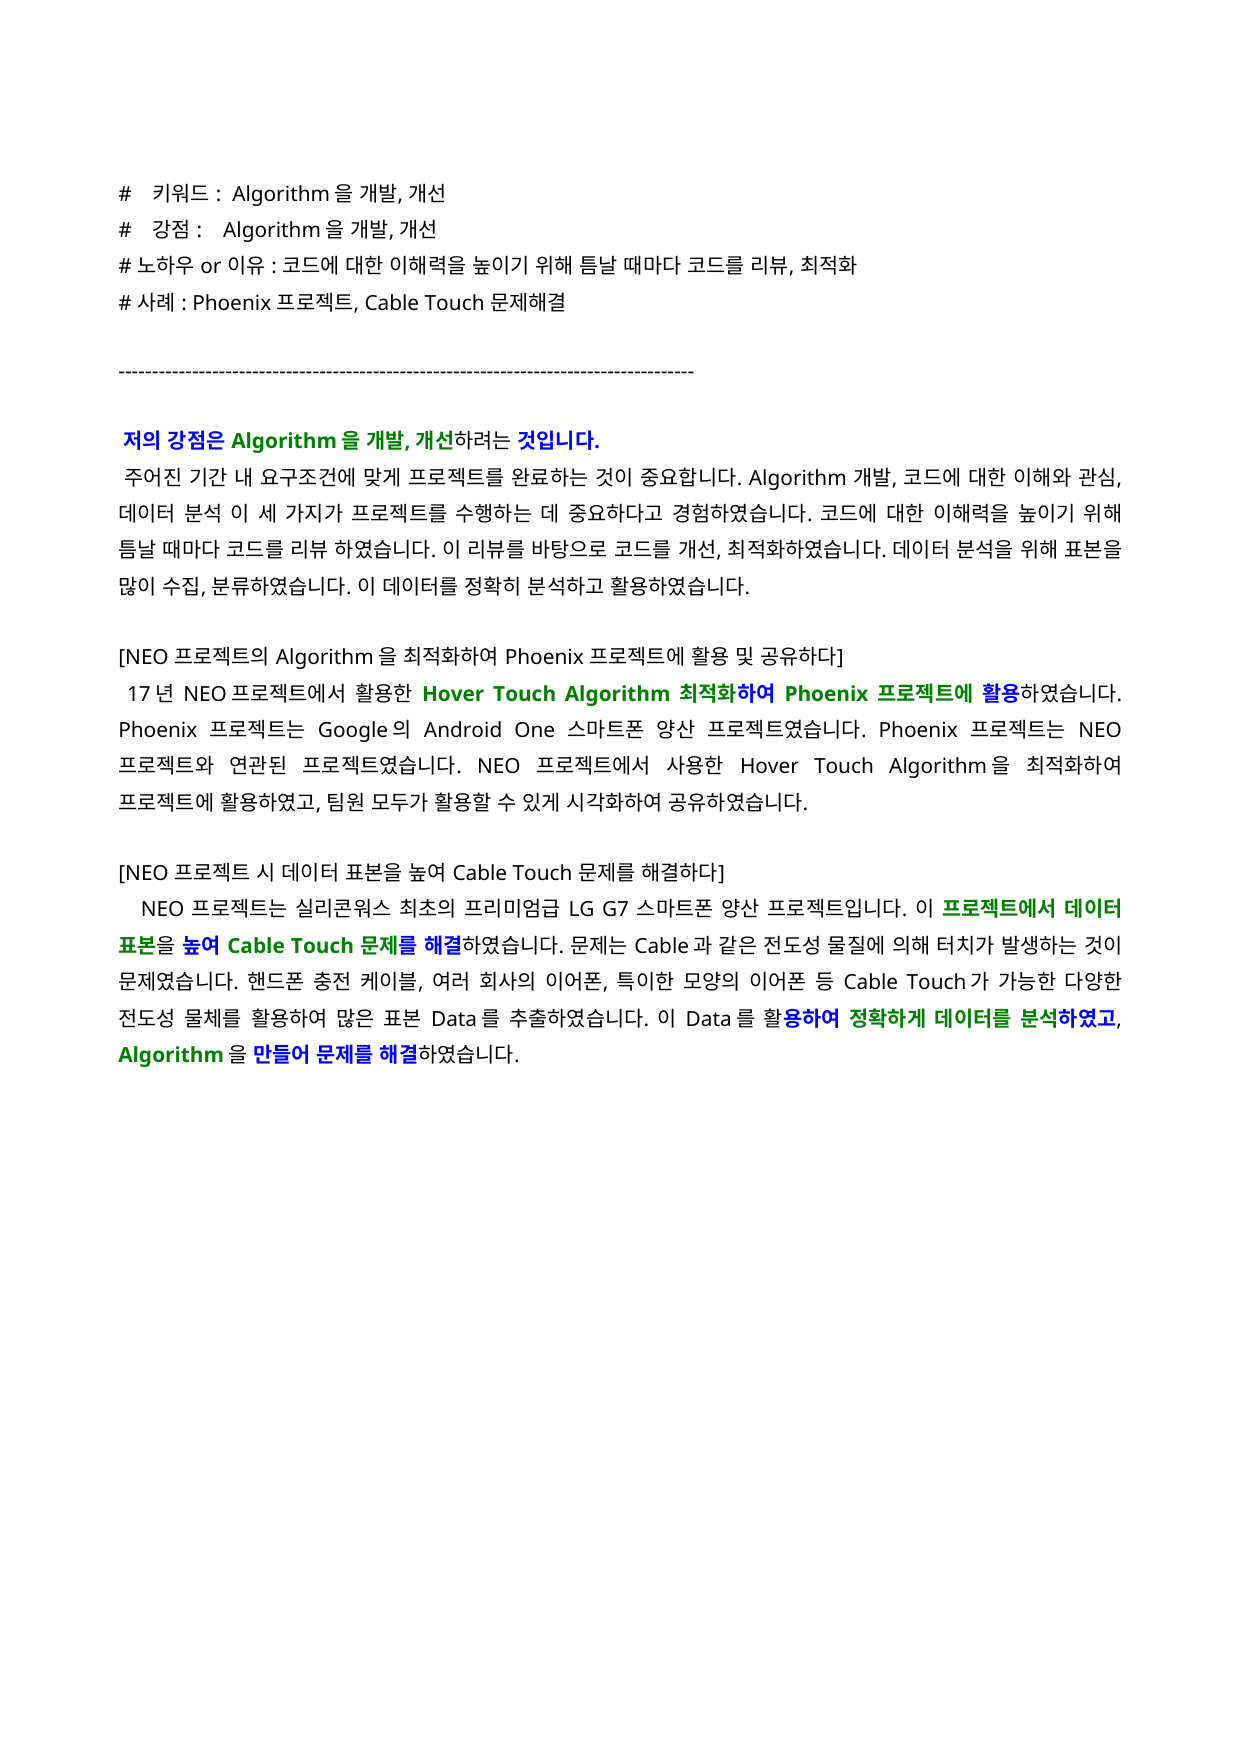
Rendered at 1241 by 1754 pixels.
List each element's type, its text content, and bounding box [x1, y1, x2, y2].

text 주어진 기간 내 요구조건에 맞게 프로젝트를 완료하는 것이 중요합니다. Algorithm 개발, 코드에 대한 이해와 관심, 데이터 분석 이 세 가지가 프로젝트를 수행하는 데 중요하다고 경험하였습니다. 코드에 대한 이해력을 높이기 위해 틈날 때마다 코드를 리뷰 하였습니다. 이 리뷰를 바탕으로 코드를 개선, 최적화하였습니다. 데이터 분석을 위해 표본을 많이 수집, 분류하였습니다. 이 데이터를 정확히 분석하고 활용하였습니다. [118, 461, 1122, 600]
text [NEO 프로젝트 시 데이터 표본을 높여 Cable Touch 문제를 해결하다] [118, 856, 1122, 887]
text # 사례 : Phoenix 프로젝트, Cable Touch 문제해결 [118, 286, 1122, 316]
text # 키워드 : Algorithm을 개발, 개선 [118, 177, 1122, 207]
text -------------------------------------------------------------------------------------- [118, 357, 1122, 385]
text # 강점 : Algorithm을 개발, 개선 [118, 213, 1122, 244]
text 저의 강점은 Algorithm을 개발, 개선하려는 것입니다. [118, 425, 1122, 455]
text NEO 프로젝트는 실리콘워스 최초의 프리미엄급 LG G7 스마트폰 양산 프로젝트입니다. 이 프로젝트에서 데이터 표본을 높여 Cable Touch 문제를 해결하였습니다. 문제는 Cable과 같은 전도성 물질에 의해 터치가 발생하는 것이 문제였습니다. 핸드폰 충전 케이블, 여러 회사의 이어폰, 특이한 모양의 이어폰 등 Cable Touch가 가능한 다양한 전도성 물체를 활용하여 많은 표본 Data를 추출하였습니다. 이 Data를 활용하여 정확하게 데이터를 분석하였고, Algorithm을 만들어 문제를 해결하였습니다. [118, 893, 1122, 1068]
text [NEO 프로젝트의 Algorithm을 최적화하여 Phoenix 프로젝트에 활용 및 공유하다] [118, 641, 1122, 671]
text 17년 NEO프로젝트에서 활용한 Hover Touch Algorithm 최적화하여 Phoenix 프로젝트에 활용하였습니다. Phoenix 프로젝트는 Google의 Android One 스마트폰 양산 프로젝트였습니다. Phoenix 프로젝트는 NEO 프로젝트와 연관된 프로젝트였습니다. NEO 프로젝트에서 사용한 Hover Touch Algorithm을 최적화하여 프로젝트에 활용하였고, 팀원 모두가 활용할 수 있게 시각화하여 공유하였습니다. [118, 677, 1122, 816]
text # 노하우 or 이유 : 코드에 대한 이해력을 높이기 위해 틈날 때마다 코드를 리뷰, 최적화 [118, 250, 1122, 280]
